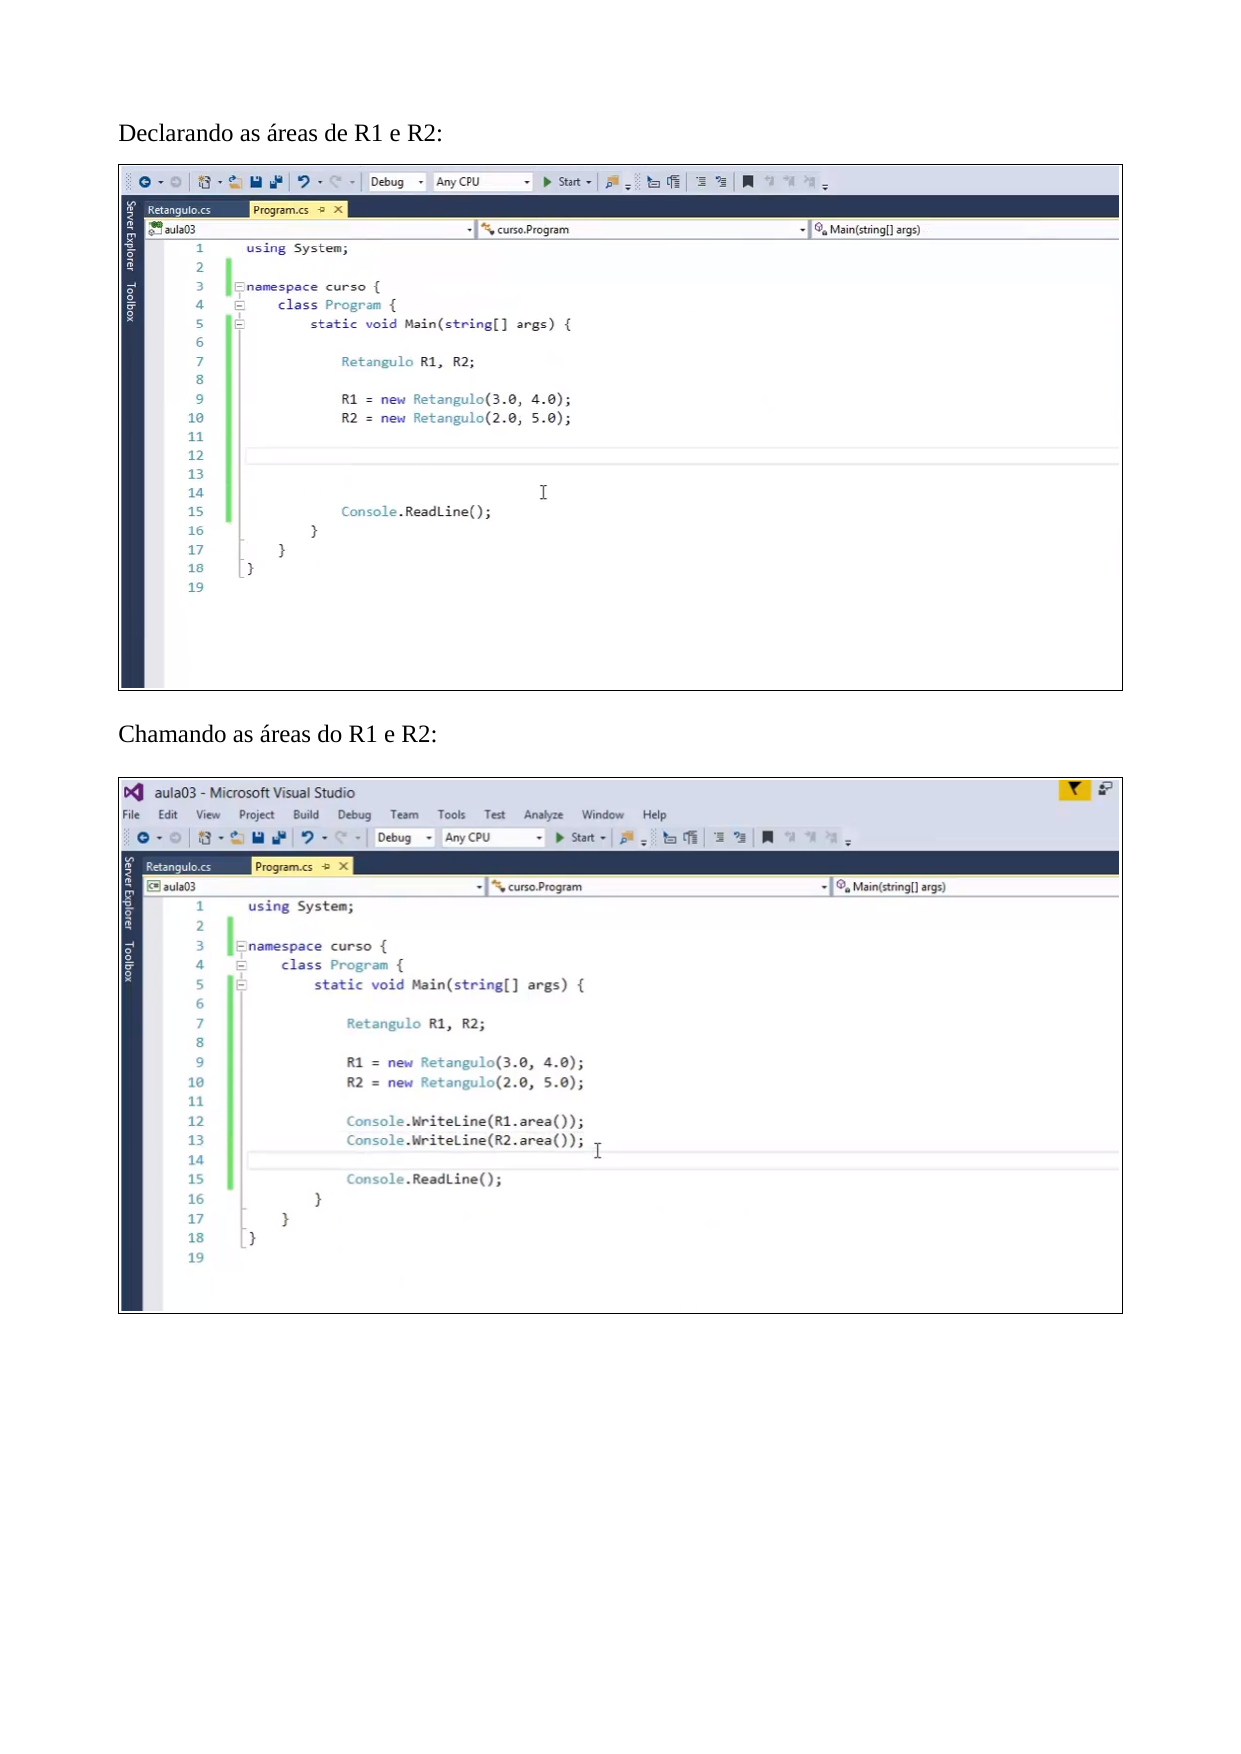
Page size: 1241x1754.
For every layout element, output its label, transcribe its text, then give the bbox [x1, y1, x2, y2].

picture [121, 780, 1119, 1311]
picture [121, 166, 1119, 688]
text Chamando as áreas do R1 e R2: [118, 719, 1122, 748]
text Declarando as áreas de R1 e R2: [118, 118, 1122, 147]
